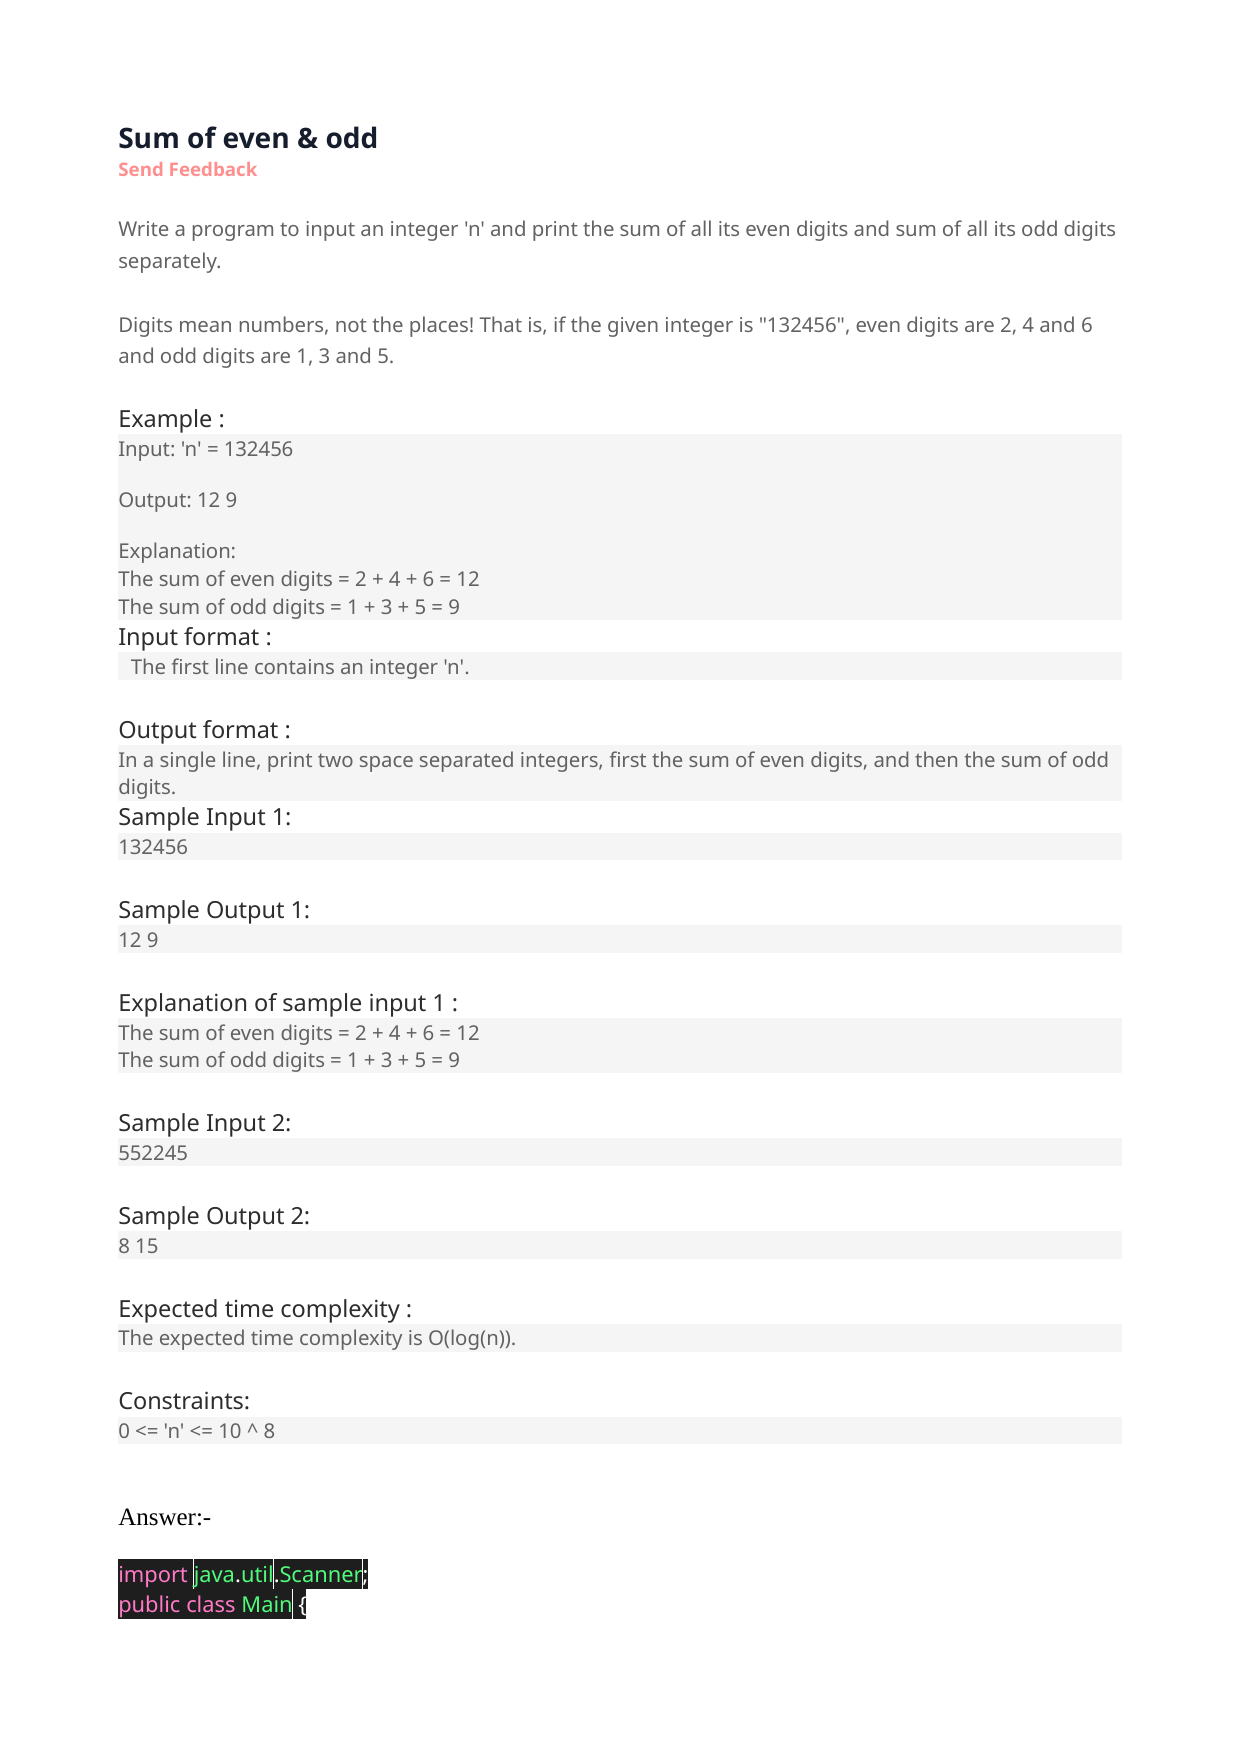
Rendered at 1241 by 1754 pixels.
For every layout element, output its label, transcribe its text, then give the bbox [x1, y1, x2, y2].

text The sum of even digits = 2 + 4 + 6 = 12 [118, 565, 1122, 593]
text 132456 [118, 833, 1122, 860]
subtitle Output format : [118, 713, 1122, 745]
text Explanation: [118, 537, 1122, 565]
text Output: 12 9 [118, 486, 1122, 513]
subtitle Input format : [118, 620, 1122, 652]
text 0 <= 'n' <= 10 ^ 8 [118, 1417, 1122, 1444]
text Answer:- [118, 1502, 1122, 1531]
subtitle Expected time complexity : [118, 1292, 1122, 1324]
text public class Main { [118, 1589, 1122, 1619]
text 12 9 [118, 925, 1122, 953]
text import java.util.Scanner; [118, 1559, 1122, 1589]
text The first line contains an integer 'n'. [118, 652, 1122, 680]
subtitle Constraints: [118, 1385, 1122, 1417]
text The sum of odd digits = 1 + 3 + 5 = 9 [118, 593, 1122, 620]
subtitle Explanation of sample input 1 : [118, 986, 1122, 1018]
text Sum of even & odd [118, 118, 1122, 156]
subtitle Write a program to input an integer 'n' and print the sum of all its even digits and sum of all its odd digits separately. [118, 211, 1122, 274]
text 8 15 [118, 1231, 1122, 1259]
text The sum of even digits = 2 + 4 + 6 = 12 [118, 1018, 1122, 1046]
subtitle Sample Input 1: [118, 801, 1122, 833]
subtitle Sample Input 2: [118, 1107, 1122, 1138]
text 552245 [118, 1138, 1122, 1166]
text The expected time complexity is O(log(n)). [118, 1324, 1122, 1352]
subtitle Sample Output 2: [118, 1199, 1122, 1231]
text In a single line, print two space separated integers, first the sum of even digits, and then the sum of odd digits. [118, 745, 1122, 801]
text The sum of odd digits = 1 + 3 + 5 = 9 [118, 1046, 1122, 1073]
subtitle Digits mean numbers, not the places! That is, if the given integer is "132456", even digits are 2, 4 and 6 and odd digits are 1, 3 and 5. [118, 307, 1122, 369]
subtitle Sample Output 1: [118, 893, 1122, 925]
text Send Feedback [118, 156, 1122, 182]
text Input: 'n' = 132456 [118, 434, 1122, 462]
subtitle Example : [118, 402, 1122, 434]
